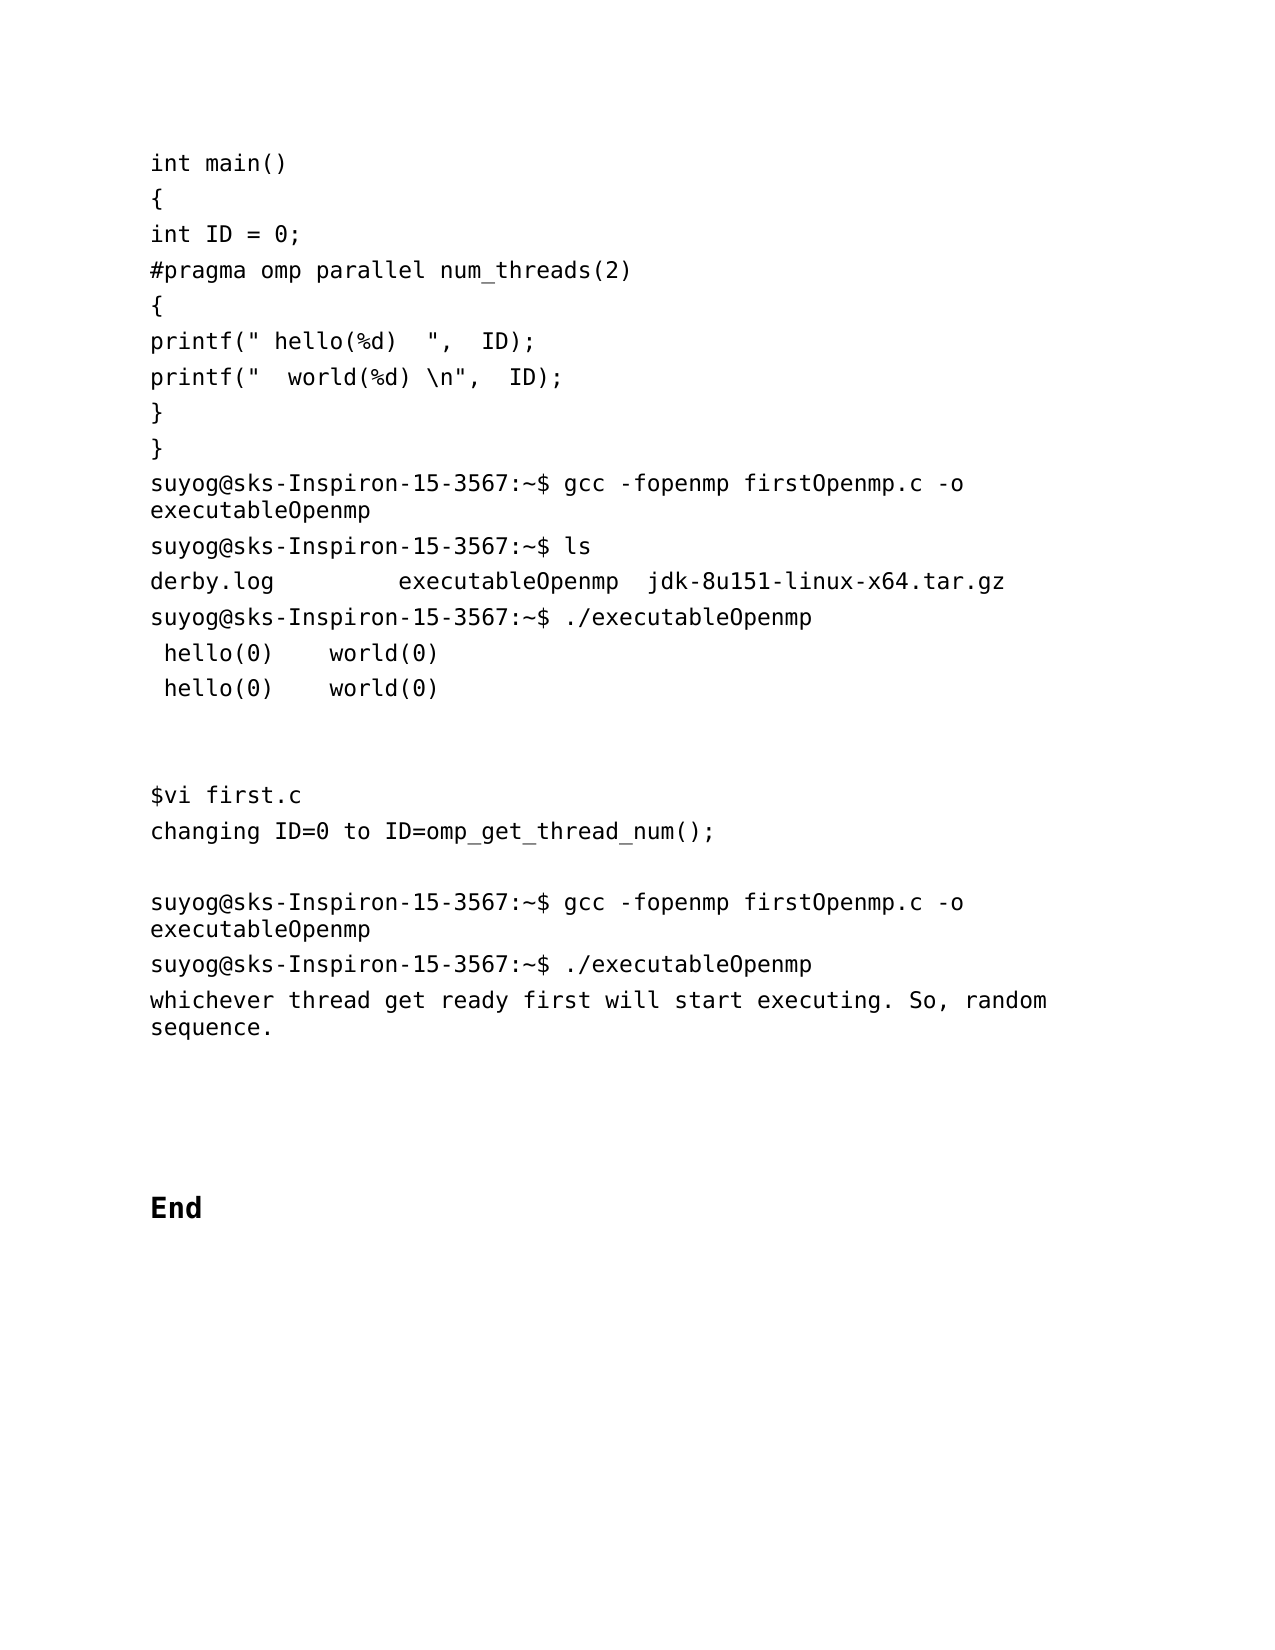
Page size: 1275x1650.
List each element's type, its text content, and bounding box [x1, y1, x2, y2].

text whichever thread get ready first will start executing. So, random sequence. [150, 987, 1125, 1040]
text { [150, 292, 1125, 319]
text changing ID=0 to ID=omp_get_thread_num(); [150, 818, 1125, 844]
text #pragma omp parallel num_threads(2) [150, 257, 1125, 283]
text int main() [150, 150, 1125, 177]
text suyog@sks-Inspiron-15-3567:~$ ./executableOpenmp [150, 604, 1125, 631]
text derby.log executableOpenmp jdk-8u151-linux-x64.tar.gz [150, 568, 1125, 595]
text $vi first.c [150, 782, 1125, 809]
text printf(" hello(%d) ", ID); [150, 328, 1125, 355]
text } [150, 399, 1125, 426]
text { [150, 186, 1125, 212]
text int ID = 0; [150, 221, 1125, 248]
text printf(" world(%d) \n", ID); [150, 364, 1125, 390]
text hello(0) world(0) [150, 640, 1125, 666]
text suyog@sks-Inspiron-15-3567:~$ gcc -fopenmp firstOpenmp.c -o executableOpenmp [150, 889, 1125, 942]
text } [150, 435, 1125, 462]
text hello(0) world(0) [150, 675, 1125, 702]
text suyog@sks-Inspiron-15-3567:~$ gcc -fopenmp firstOpenmp.c -o executableOpenmp [150, 471, 1125, 524]
text suyog@sks-Inspiron-15-3567:~$ ./executableOpenmp [150, 951, 1125, 978]
text suyog@sks-Inspiron-15-3567:~$ ls [150, 533, 1125, 559]
text End [150, 1192, 1125, 1226]
